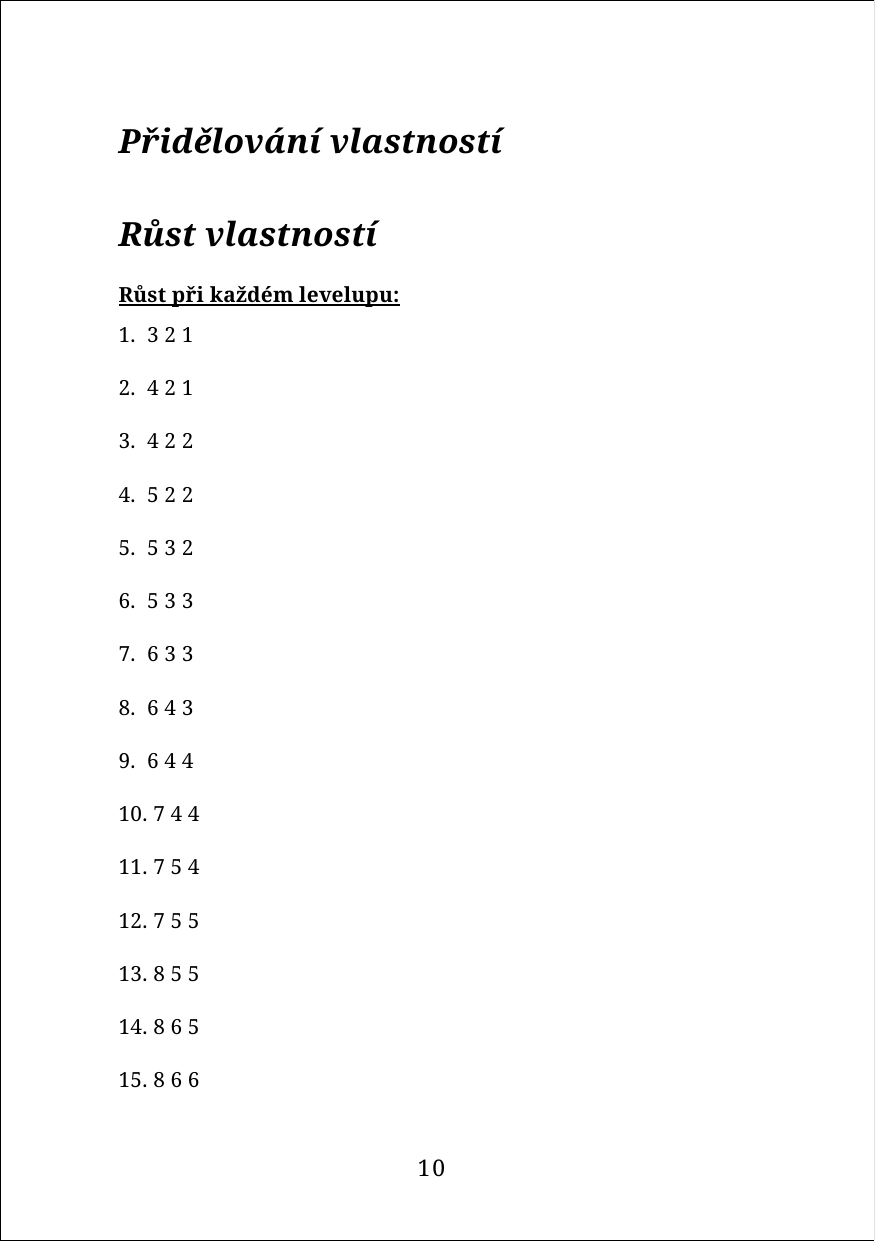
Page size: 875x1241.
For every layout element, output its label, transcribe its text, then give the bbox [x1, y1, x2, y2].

subtitle Růst vlastností [118, 211, 756, 256]
text 11. 7 5 4 [118, 852, 756, 881]
text 15. 8 6 6 [118, 1065, 756, 1094]
text 8. 6 4 3 [118, 693, 756, 721]
text 3. 4 2 2 [118, 427, 756, 455]
text 13. 8 5 5 [118, 959, 756, 987]
subtitle Růst při každém levelupu: [118, 280, 756, 308]
text 1. 3 2 1 [118, 320, 756, 349]
text 4. 5 2 2 [118, 480, 756, 508]
text 6. 5 3 3 [118, 586, 756, 615]
text 12. 7 5 5 [118, 906, 756, 934]
text 2. 4 2 1 [118, 373, 756, 402]
text 9. 6 4 4 [118, 746, 756, 774]
text 7. 6 3 3 [118, 639, 756, 668]
text 5. 5 3 2 [118, 533, 756, 562]
text 10. 7 4 4 [118, 799, 756, 828]
text 14. 8 6 5 [118, 1012, 756, 1041]
subtitle Přidělování vlastností [118, 118, 756, 164]
